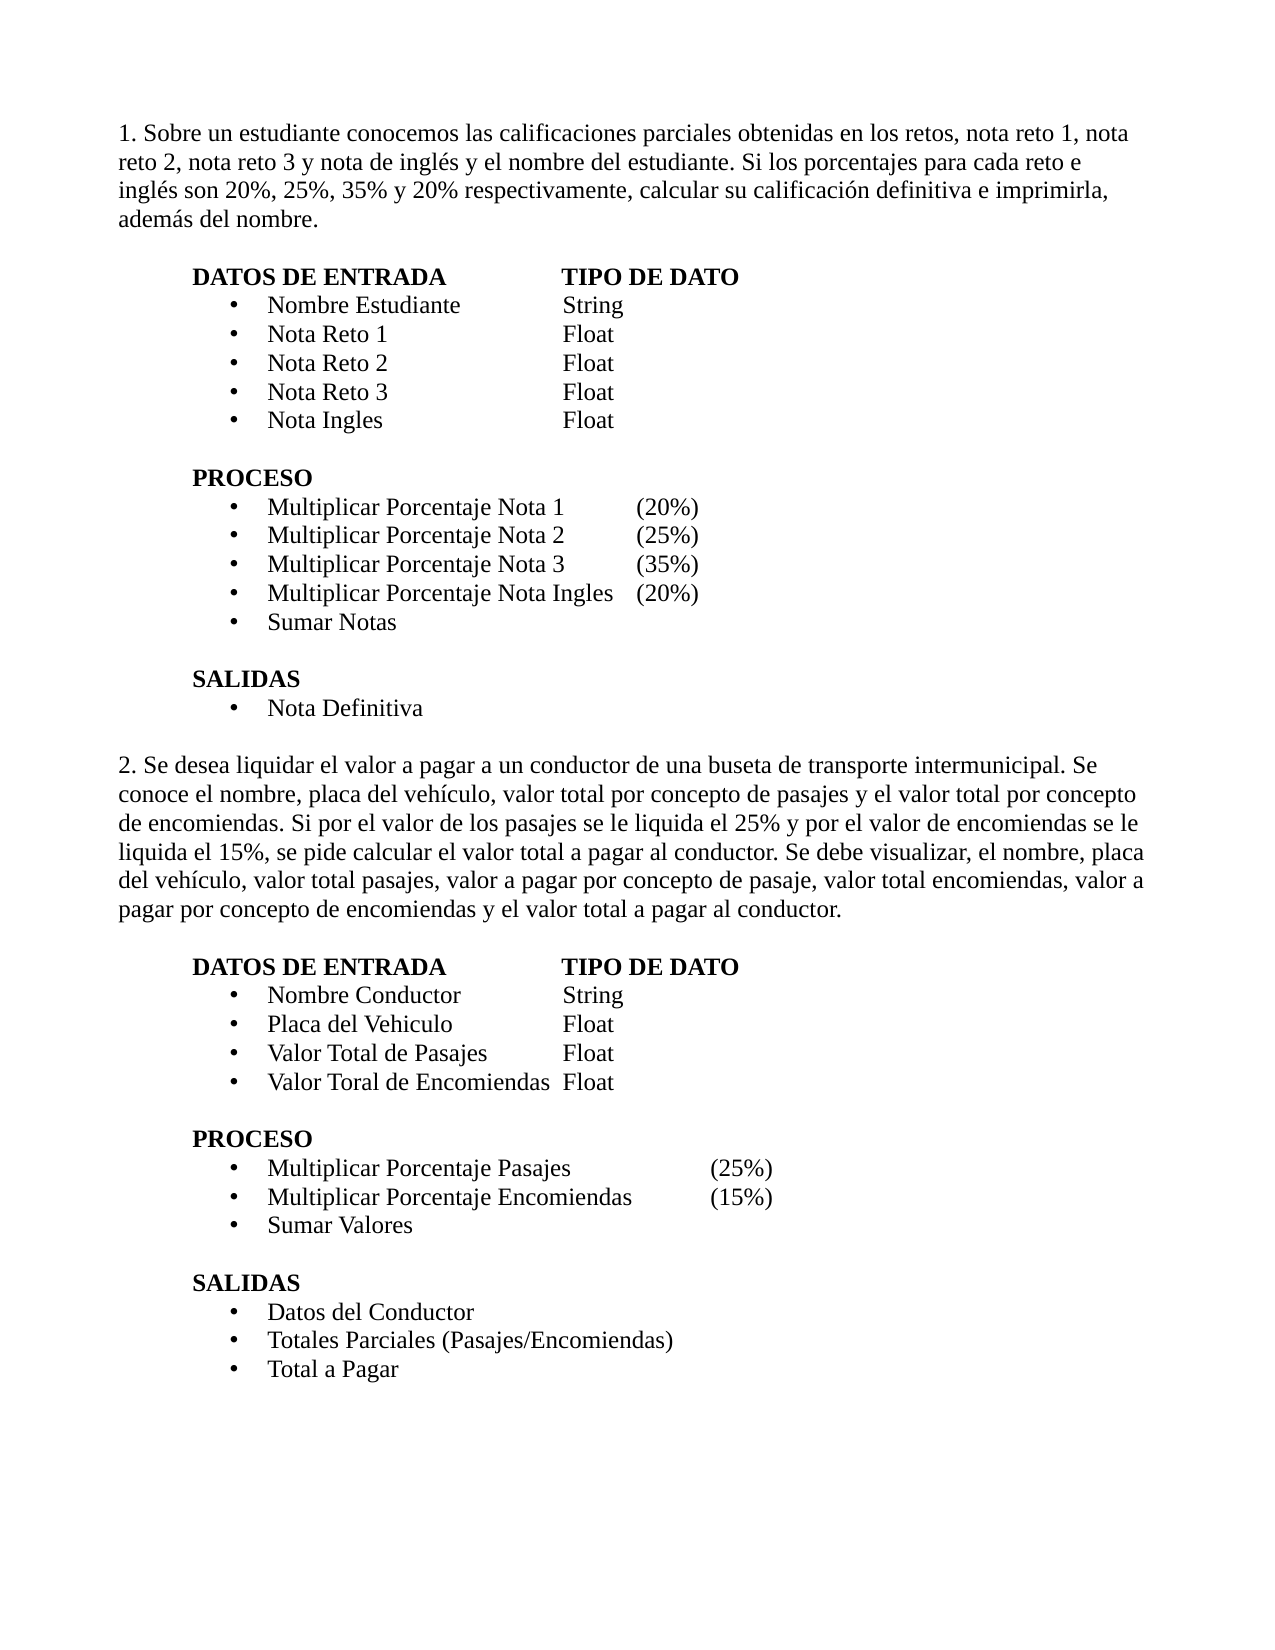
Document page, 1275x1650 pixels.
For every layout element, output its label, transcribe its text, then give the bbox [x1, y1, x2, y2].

text SALIDAS [118, 664, 1157, 693]
text 2. Se desea liquidar el valor a pagar a un conductor de una buseta de transporte intermunicipal. Se [118, 751, 1157, 779]
text inglés son 20%, 25%, 35% y 20% respectivamente, calcular su calificación definitiva e imprimirla, [118, 176, 1157, 204]
list Placa del Vehiculo Float [229, 1009, 1157, 1038]
text 1. Sobre un estudiante conocemos las calificaciones parciales obtenidas en los retos, nota reto 1, nota [118, 118, 1157, 147]
text PROCESO [118, 463, 1157, 492]
list Multiplicar Porcentaje Pasajes (25%) [229, 1153, 1157, 1182]
list Nombre Conductor String [229, 981, 1157, 1009]
text PROCESO [118, 1124, 1157, 1153]
text pagar por concepto de encomiendas y el valor total a pagar al conductor. [118, 894, 1157, 923]
list Nombre Estudiante String [229, 291, 1157, 319]
list Multiplicar Porcentaje Nota 3 (35%) [229, 549, 1157, 578]
list Sumar Notas [229, 607, 1157, 636]
list Valor Total de Pasajes Float [229, 1038, 1157, 1067]
text de encomiendas. Si por el valor de los pasajes se le liquida el 25% y por el valor de encomiendas se le [118, 808, 1157, 837]
text DATOS DE ENTRADA TIPO DE DATO [118, 262, 1157, 291]
list Nota Reto 3 Float [229, 377, 1157, 406]
text DATOS DE ENTRADA TIPO DE DATO [118, 952, 1157, 981]
text del vehículo, valor total pasajes, valor a pagar por concepto de pasaje, valor total encomiendas, valor a [118, 866, 1157, 894]
text liquida el 15%, se pide calcular el valor total a pagar al conductor. Se debe visualizar, el nombre, placa [118, 837, 1157, 866]
text además del nombre. [118, 204, 1157, 233]
list Multiplicar Porcentaje Encomiendas (15%) [229, 1182, 1157, 1211]
list Multiplicar Porcentaje Nota Ingles (20%) [229, 578, 1157, 607]
list Total a Pagar [229, 1354, 1157, 1383]
list Nota Definitiva [229, 693, 1157, 722]
list Valor Toral de Encomiendas Float [229, 1067, 1157, 1096]
list Totales Parciales (Pasajes/Encomiendas) [229, 1326, 1157, 1354]
list Nota Reto 1 Float [229, 319, 1157, 348]
text SALIDAS [118, 1268, 1157, 1297]
text reto 2, nota reto 3 y nota de inglés y el nombre del estudiante. Si los porcentajes para cada reto e [118, 147, 1157, 176]
list Datos del Conductor [229, 1297, 1157, 1326]
list Nota Ingles Float [229, 406, 1157, 434]
list Multiplicar Porcentaje Nota 2 (25%) [229, 521, 1157, 549]
list Sumar Valores [229, 1211, 1157, 1239]
list Nota Reto 2 Float [229, 348, 1157, 377]
text conoce el nombre, placa del vehículo, valor total por concepto de pasajes y el valor total por concepto [118, 779, 1157, 808]
list Multiplicar Porcentaje Nota 1 (20%) [229, 492, 1157, 521]
